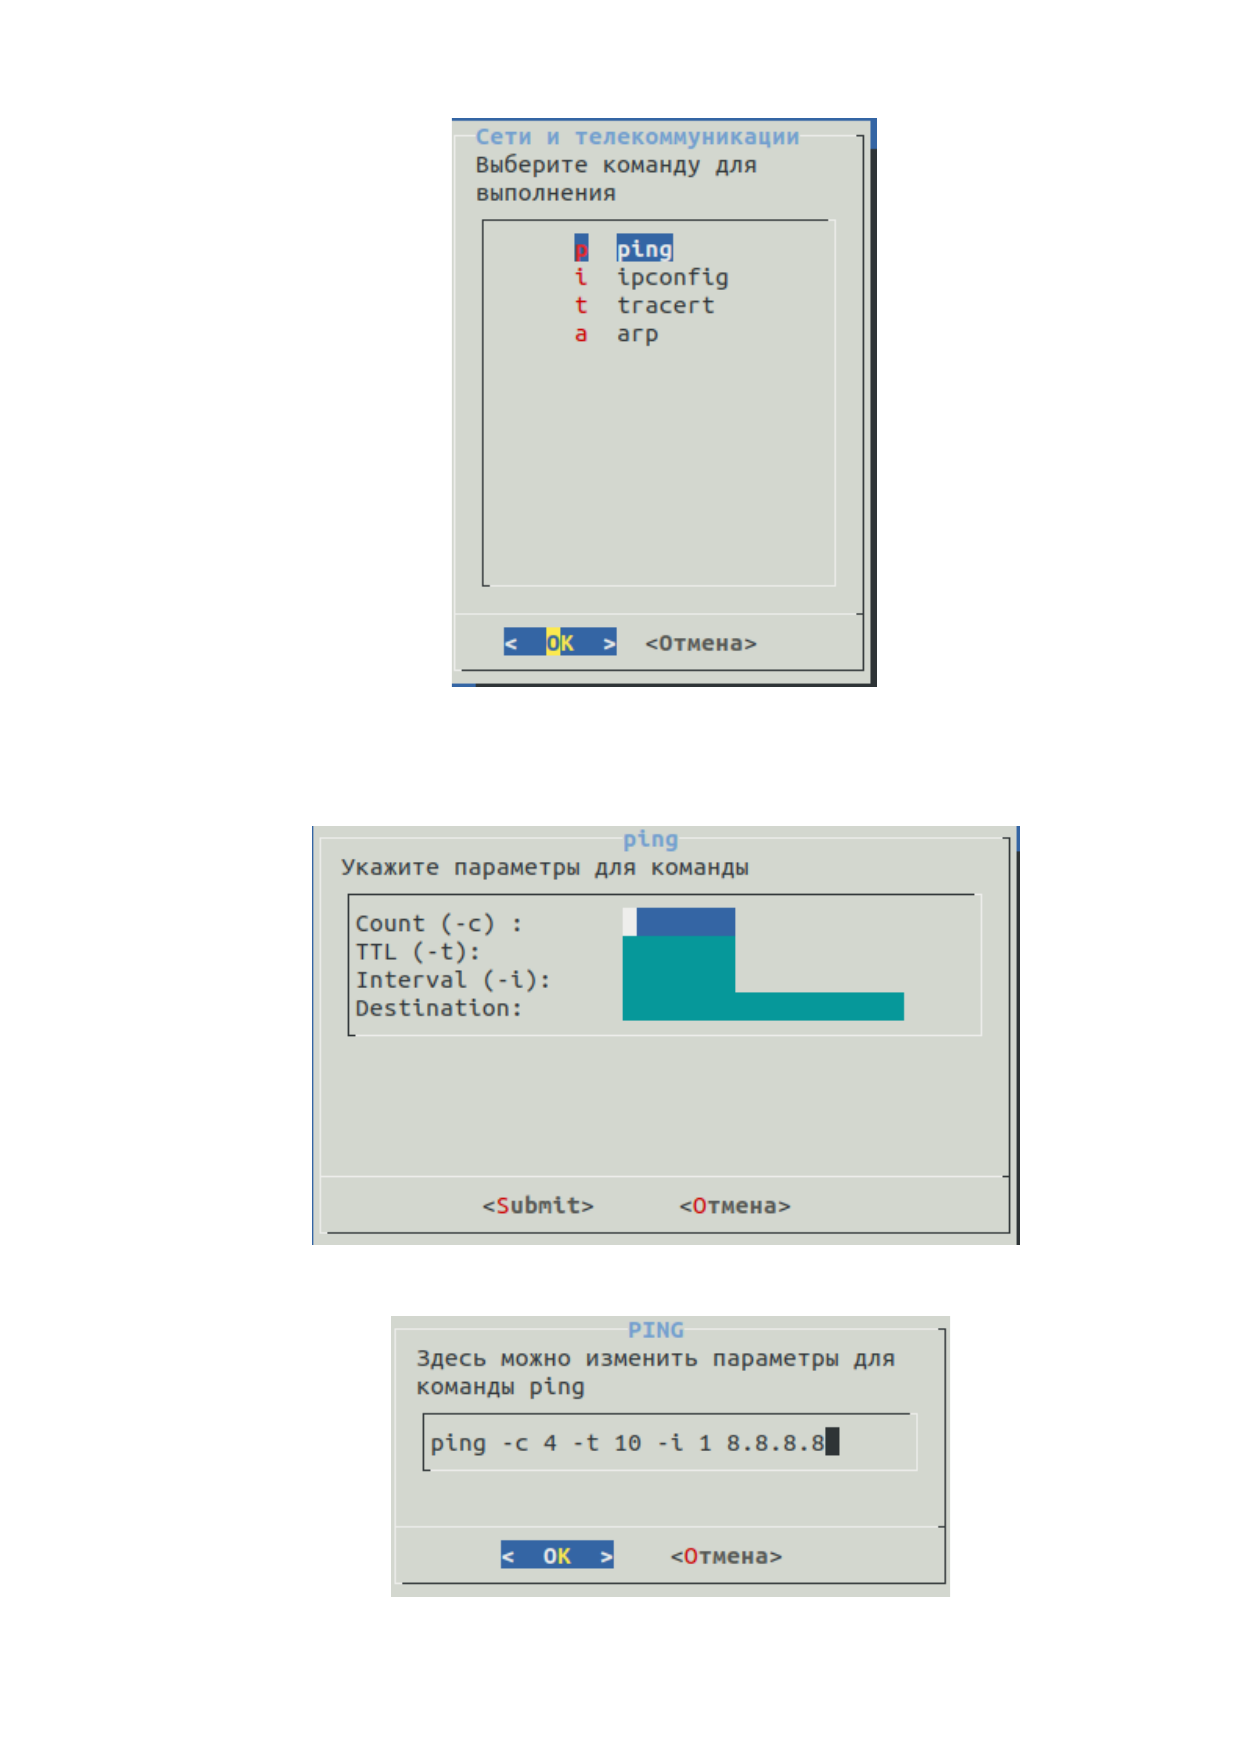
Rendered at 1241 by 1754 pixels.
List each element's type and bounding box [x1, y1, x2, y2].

picture [451, 118, 877, 687]
picture [312, 826, 1020, 1245]
picture [391, 1316, 951, 1597]
